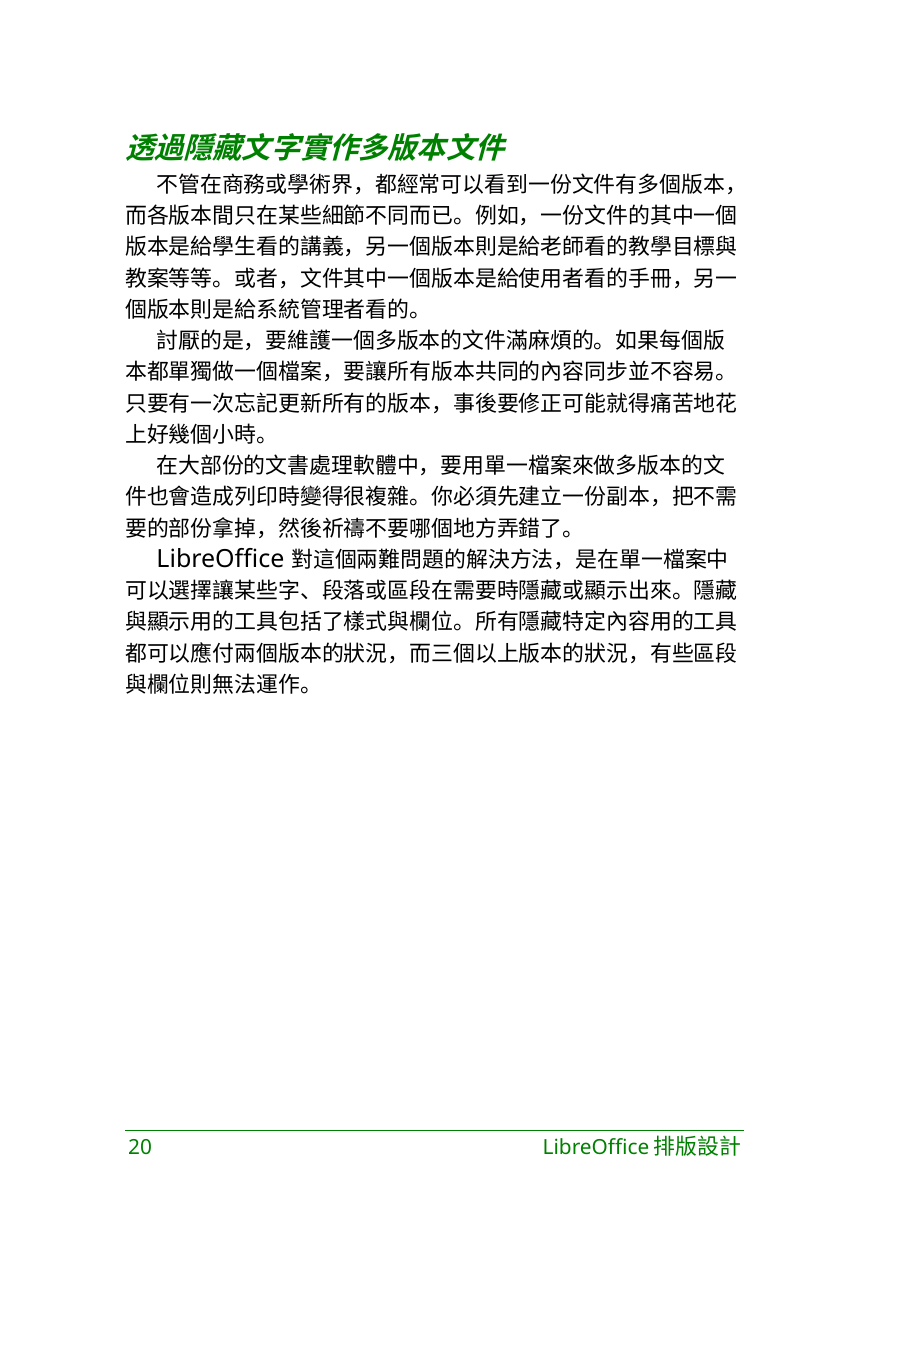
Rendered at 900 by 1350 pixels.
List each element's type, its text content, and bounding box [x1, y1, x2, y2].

text 討厭的是，要維護一個多版本的文件滿麻煩的。如果每個版本都單獨做一個檔案，要讓所有版本共同的內容同步並不容易。只要有一次忘記更新所有的版本，事後要修正可能就得痛苦地花上好幾個小時。 [125, 323, 744, 448]
text LibreOffice 對這個兩難問題的解決方法，是在單一檔案中可以選擇讓某些字、段落或區段在需要時隱藏或顯示出來。隱藏與顯示用的工具包括了樣式與欄位。所有隱藏特定內容用的工具都可以應付兩個版本的狀況，而三個以上版本的狀況，有些區段與欄位則無法運作。 [125, 542, 744, 698]
text 不管在商務或學術界，都經常可以看到一份文件有多個版本，而各版本間只在某些細節不同而已。例如，一份文件的其中一個版本是給學生看的講義，另一個版本則是給老師看的教學目標與教案等等。或者，文件其中一個版本是給使用者看的手冊，另一個版本則是給系統管理者看的。 [125, 167, 744, 323]
subtitle 透過隱藏文字實作多版本文件 [125, 125, 744, 167]
text 在大部份的文書處理軟體中，要用單一檔案來做多版本的文件也會造成列印時變得很複雜。你必須先建立一份副本，把不需要的部份拿掉，然後祈禱不要哪個地方弄錯了。 [125, 448, 744, 542]
